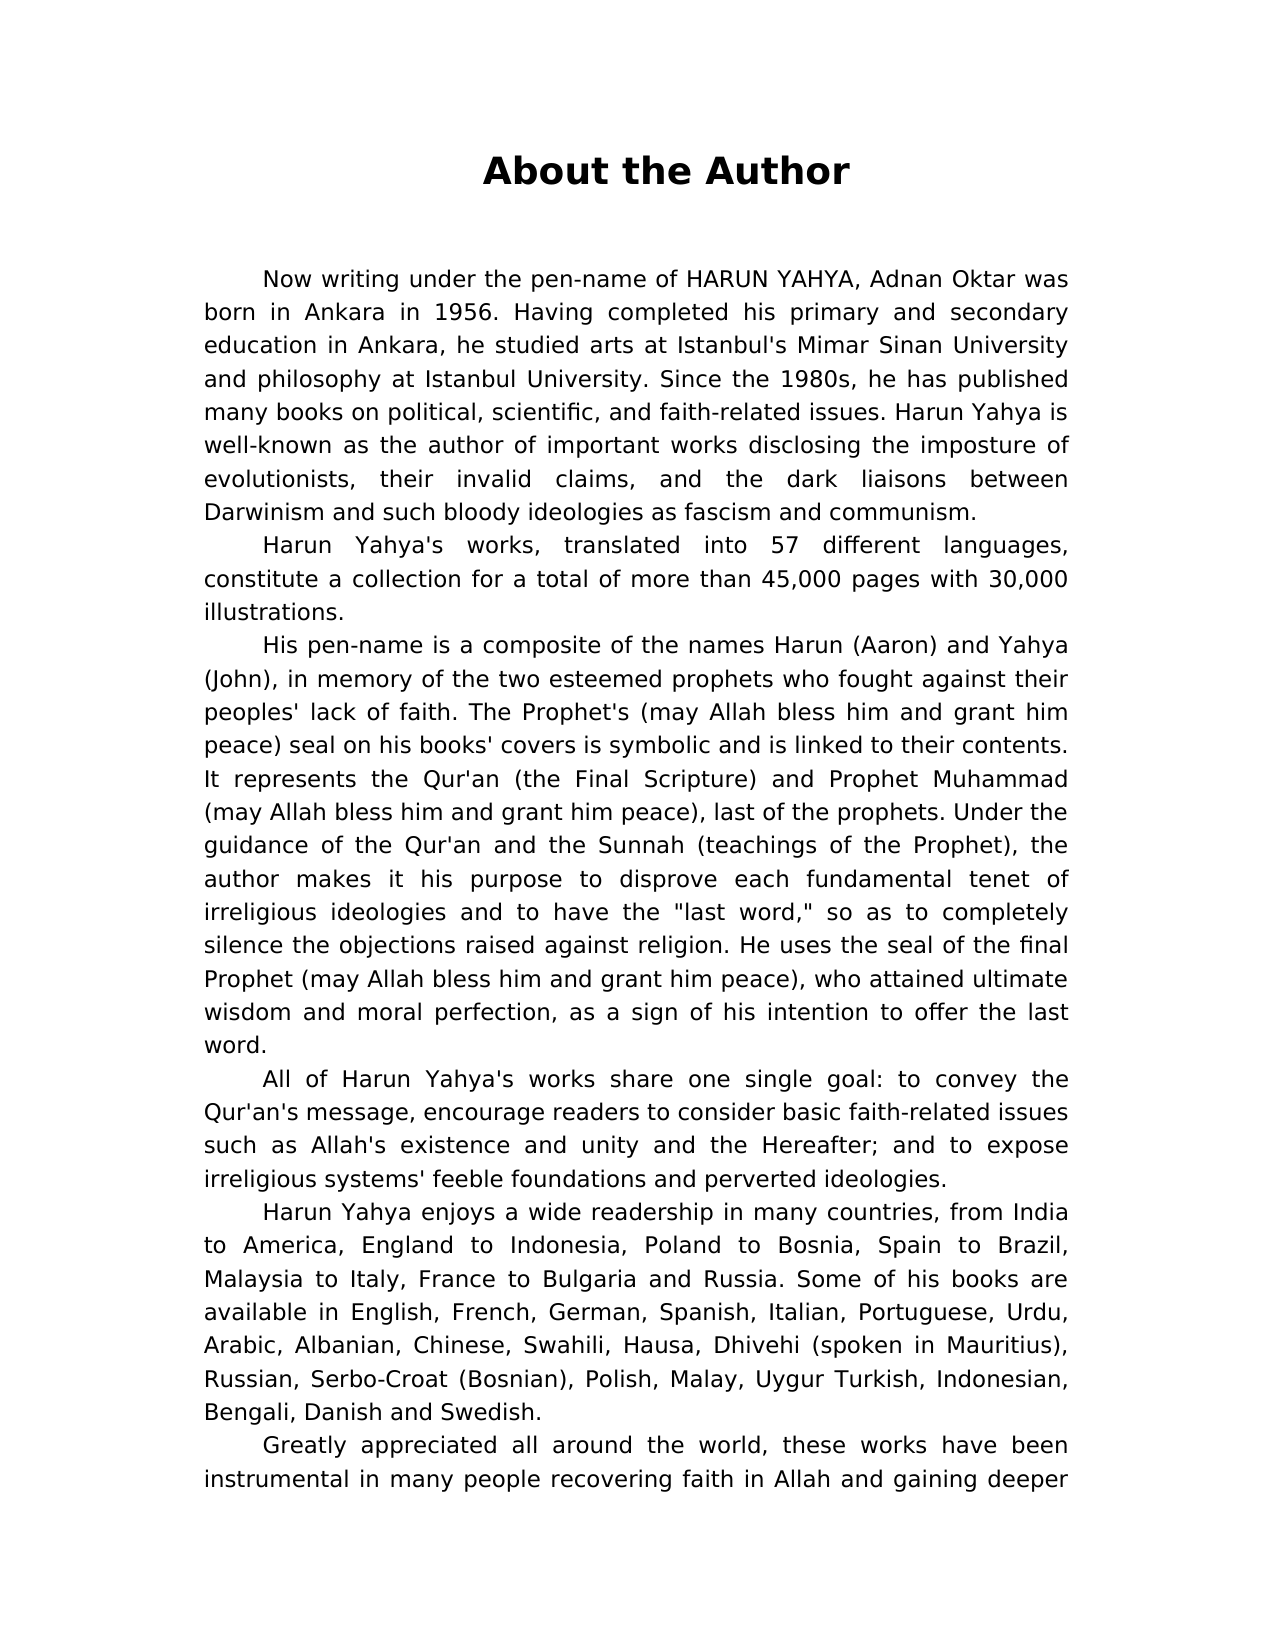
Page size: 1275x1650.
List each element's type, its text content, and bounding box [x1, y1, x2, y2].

text Harun Yahya enjoys a wide readership in many countries, from India to America, England to Indonesia, Poland to Bosnia, Spain to Brazil, Malaysia to Italy, France to Bulgaria and Russia. Some of his books are available in English, French, German, Spanish, Italian, Portuguese, Urdu, Arabic, Albanian, Chinese, Swahili, Hausa, Dhivehi (spoken in Mauritius), Russian, Serbo-Croat (Bosnian), Polish, Malay, Uygur Turkish, Indonesian, Bengali, Danish and Swedish. [203, 1194, 1070, 1427]
text Greatly appreciated all around the world, these works have been instrumental in many people recovering faith in Allah and gaining deeper [203, 1427, 1070, 1494]
text His pen-name is a composite of the names Harun (Aaron) and Yahya (John), in memory of the two esteemed prophets who fought against their peoples' lack of faith. The Prophet's (may Allah bless him and grant him peace) seal on his books' covers is symbolic and is linked to their contents. It represents the Qur'an (the Final Scripture) and Prophet Muhammad (may Allah bless him and grant him peace), last of the prophets. Under the guidance of the Qur'an and the Sunnah (teachings of the Prophet), the author makes it his purpose to disprove each fundamental tenet of irreligious ideologies and to have the "last word," so as to completely silence the objections raised against religion. He uses the seal of the final Prophet (may Allah bless him and grant him peace), who attained ultimate wisdom and moral perfection, as a sign of his intention to offer the last word. [203, 627, 1070, 1060]
text About the Author [203, 150, 1070, 194]
text All of Harun Yahya's works share one single goal: to convey the Qur'an's message, encourage readers to consider basic faith-related issues such as Allah's existence and unity and the Hereafter; and to expose irreligious systems' feeble foundations and perverted ideologies. [203, 1060, 1070, 1194]
text Now writing under the pen-name of HARUN YAHYA, Adnan Oktar was born in Ankara in 1956. Having completed his primary and secondary education in Ankara, he studied arts at Istanbul's Mimar Sinan University and philosophy at Istanbul University. Since the 1980s, he has published many books on political, scientific, and faith-related issues. Harun Yahya is well-known as the author of important works disclosing the imposture of evolutionists, their invalid claims, and the dark liaisons between Darwinism and such bloody ideologies as fascism and communism. [203, 260, 1070, 527]
text Harun Yahya's works, translated into 57 different languages, constitute a collection for a total of more than 45,000 pages with 30,000 illustrations. [203, 527, 1070, 627]
